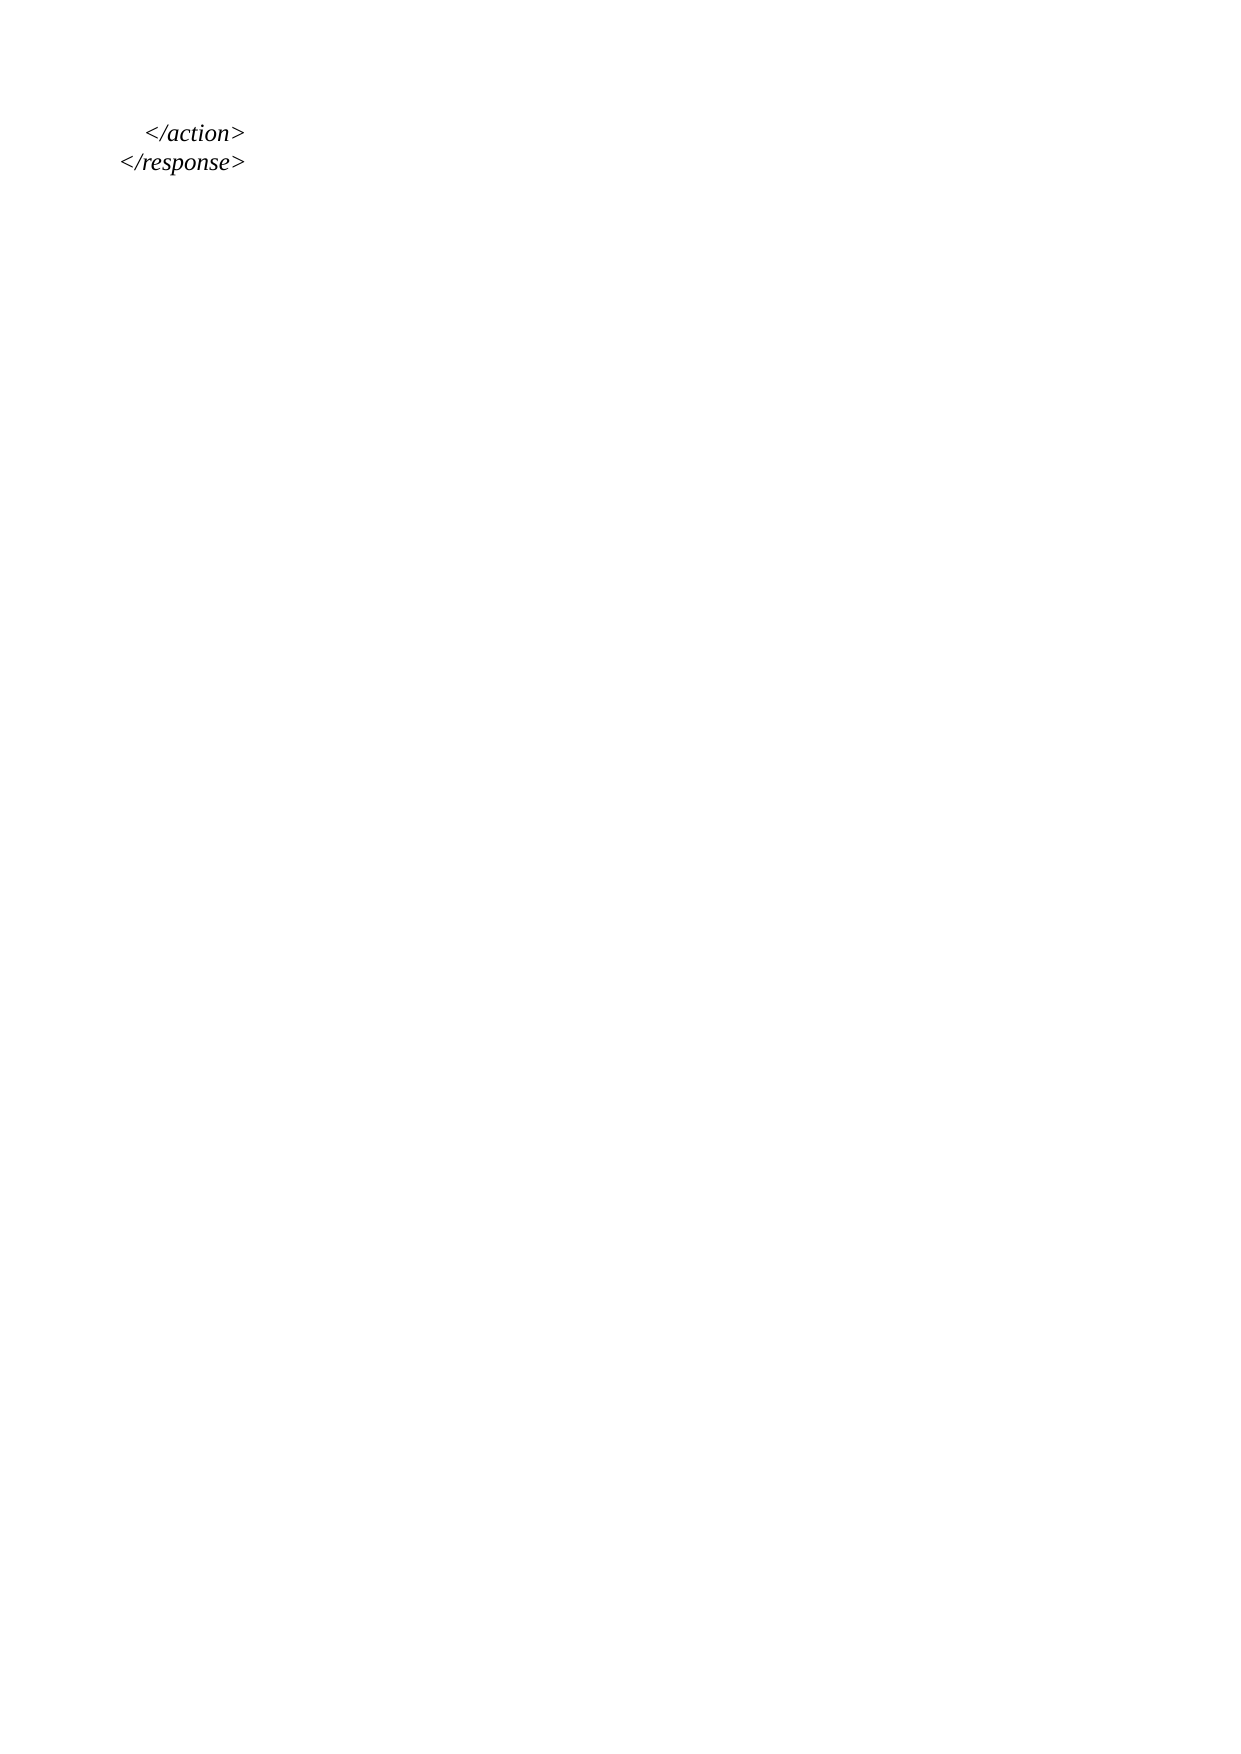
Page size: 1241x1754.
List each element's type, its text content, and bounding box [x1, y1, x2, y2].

text </action> [118, 118, 1122, 147]
text </response> [118, 147, 1122, 176]
